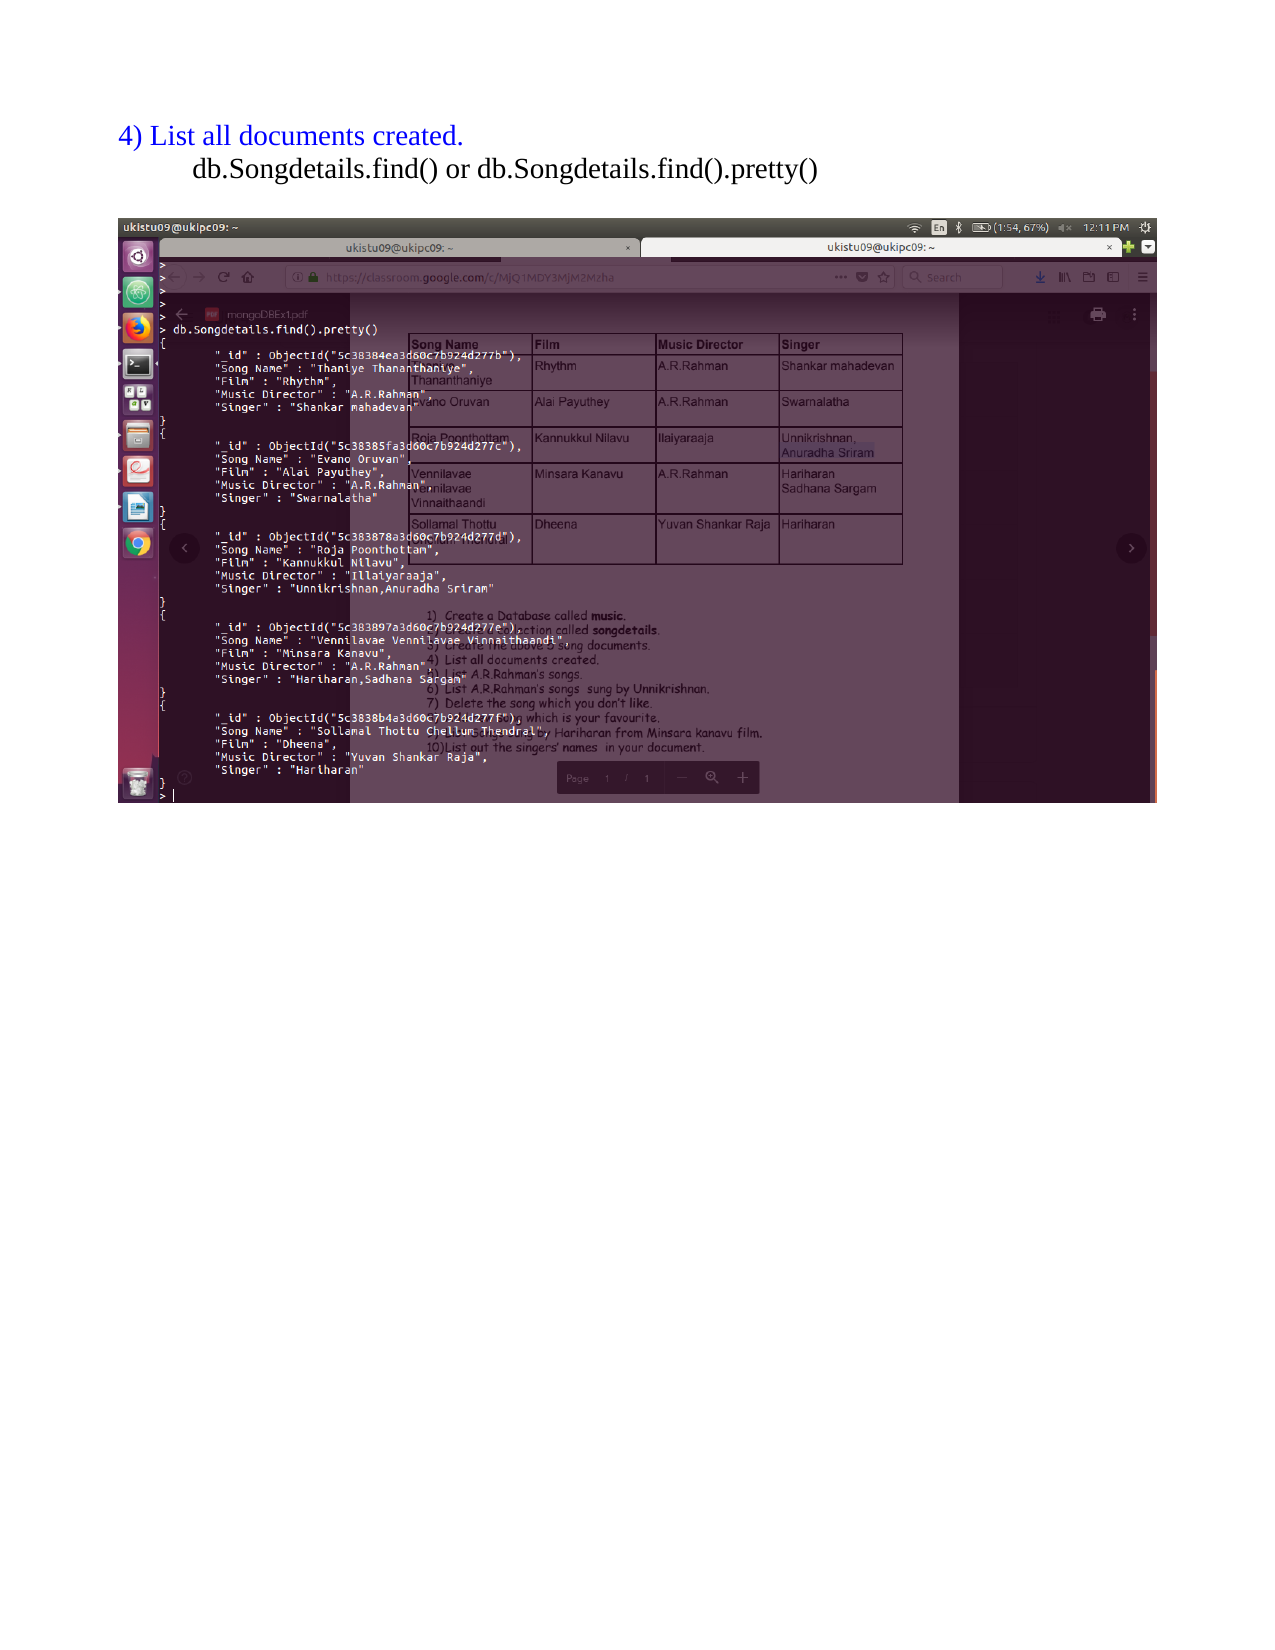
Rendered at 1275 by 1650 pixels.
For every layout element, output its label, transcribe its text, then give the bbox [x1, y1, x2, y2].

picture [118, 218, 1157, 803]
text 4) List all documents created. [118, 118, 1157, 152]
text db.Songdetails.find() or db.Songdetails.find().pretty() [118, 152, 1157, 185]
